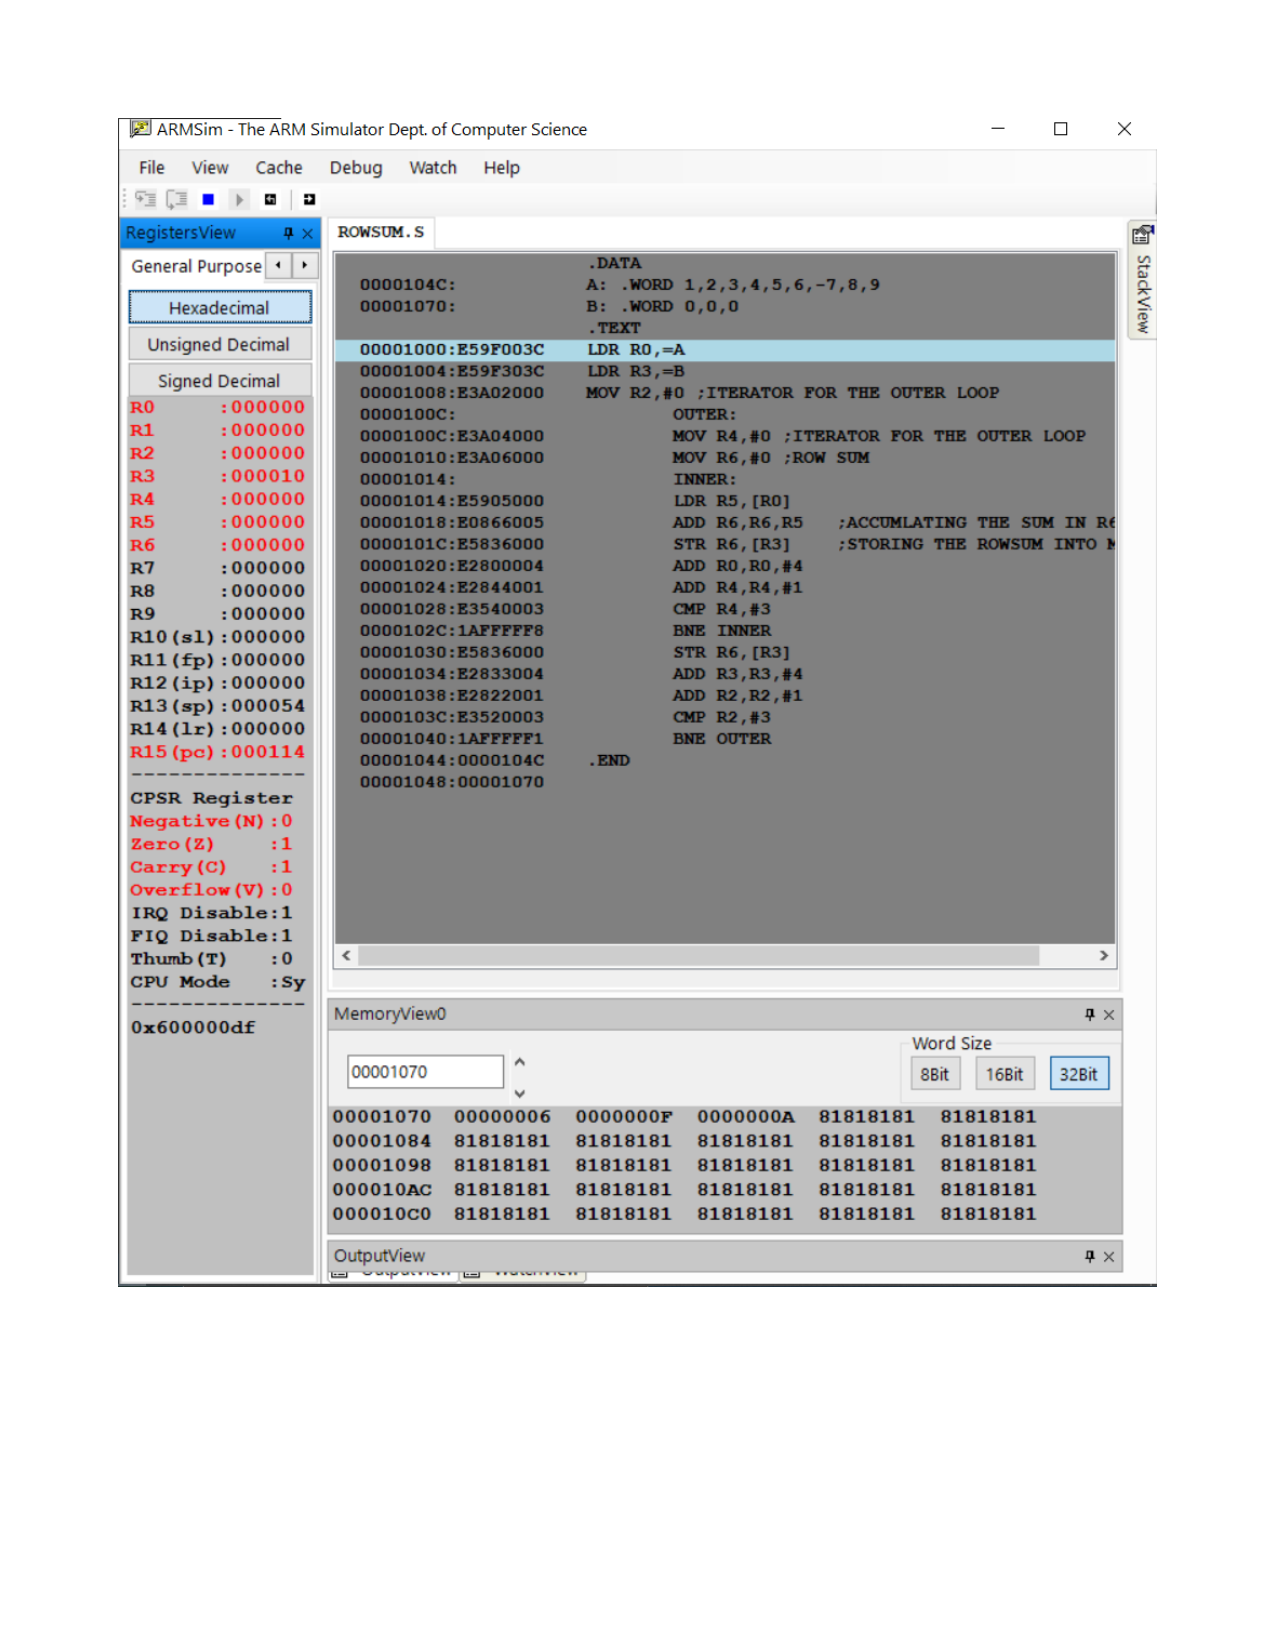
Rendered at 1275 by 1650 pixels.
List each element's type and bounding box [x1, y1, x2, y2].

picture [118, 118, 1157, 1287]
